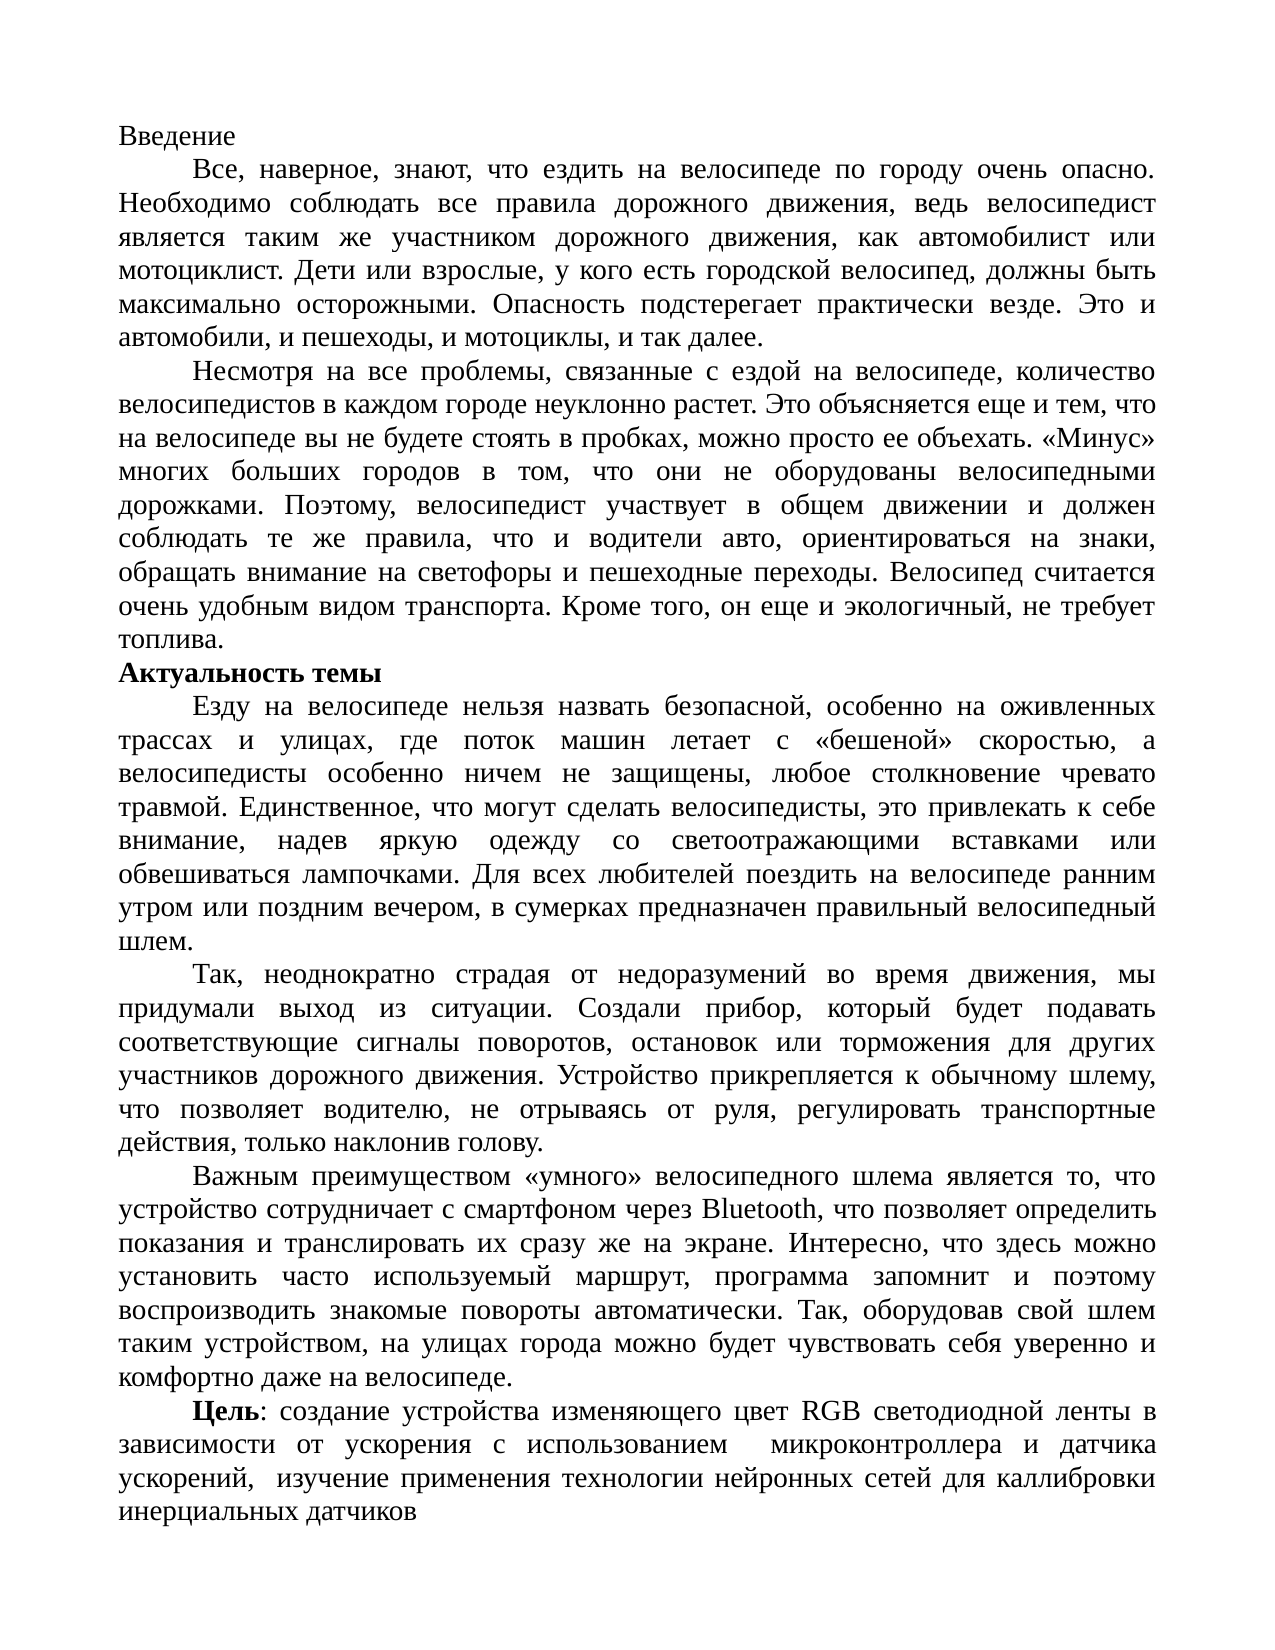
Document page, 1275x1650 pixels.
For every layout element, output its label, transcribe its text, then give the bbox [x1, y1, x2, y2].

text Так, неоднократно страдая от недоразумений во время движения, мы придумали выход из ситуации. Создали прибор, который будет подавать соответствующие сигналы поворотов, остановок или торможения для других участников дорожного движения. Устройство прикрепляется к обычному шлему, что позволяет водителю, не отрываясь от руля, регулировать транспортные действия, только наклонив голову. [118, 957, 1157, 1158]
text Несмотря на все проблемы, связанные с ездой на велосипеде, количество велосипедистов в каждом городе неуклонно растет. Это объясняется еще и тем, что на велосипеде вы не будете стоять в пробках, можно просто ее объехать. «Минус» многих больших городов в том, что они не оборудованы велосипедными дорожками. Поэтому, велосипедист участвует в общем движении и должен соблюдать те же правила, что и водители авто, ориентироваться на знаки, обращать внимание на светофоры и пешеходные переходы. Велосипед считается очень удобным видом транспорта. Кроме того, он еще и экологичный, не требует топлива. [118, 353, 1157, 655]
text Все, наверное, знают, что ездить на велосипеде по городу очень опасно. Необходимо соблюдать все правила дорожного движения, ведь велосипедист является таким же участником дорожного движения, как автомобилист или мотоциклист. Дети или взрослые, у кого есть городской велосипед, должны быть максимально осторожными. Опасность подстерегает практически везде. Это и автомобили, и пешеходы, и мотоциклы, и так далее. [118, 152, 1157, 353]
text Цель: создание устройства изменяющего цвет RGB светодиодной ленты в зависимости от ускорения с использованием микроконтроллера и датчика ускорений, изучение применения технологии нейронных сетей для каллибровки инерциальных датчиков [118, 1393, 1157, 1527]
text Важным преимуществом «умного» велосипедного шлема является то, что устройство сотрудничает с смартфоном через Bluetooth, что позволяет определить показания и транслировать их сразу же на экране. Интересно, что здесь можно установить часто используемый маршрут, программа запомнит и поэтому воспроизводить знакомые повороты автоматически. Так, оборудовав свой шлем таким устройством, на улицах города можно будет чувствовать себя уверенно и комфортно даже на велосипеде. [118, 1158, 1157, 1393]
text Введение [118, 118, 1157, 152]
text Езду на велосипеде нельзя назвать безопасной, особенно на оживленных трассах и улицах, где поток машин летает с «бешеной» скоростью, а велосипедисты особенно ничем не защищены, любое столкновение чревато травмой. Единственное, что могут сделать велосипедисты, это привлекать к себе внимание, надев яркую одежду со светоотражающими вставками или обвешиваться лампочками. Для всех любителей поездить на велосипеде ранним утром или поздним вечером, в сумерках предназначен правильный велосипедный шлем. [118, 688, 1157, 957]
text Актуальность темы [118, 655, 1157, 688]
